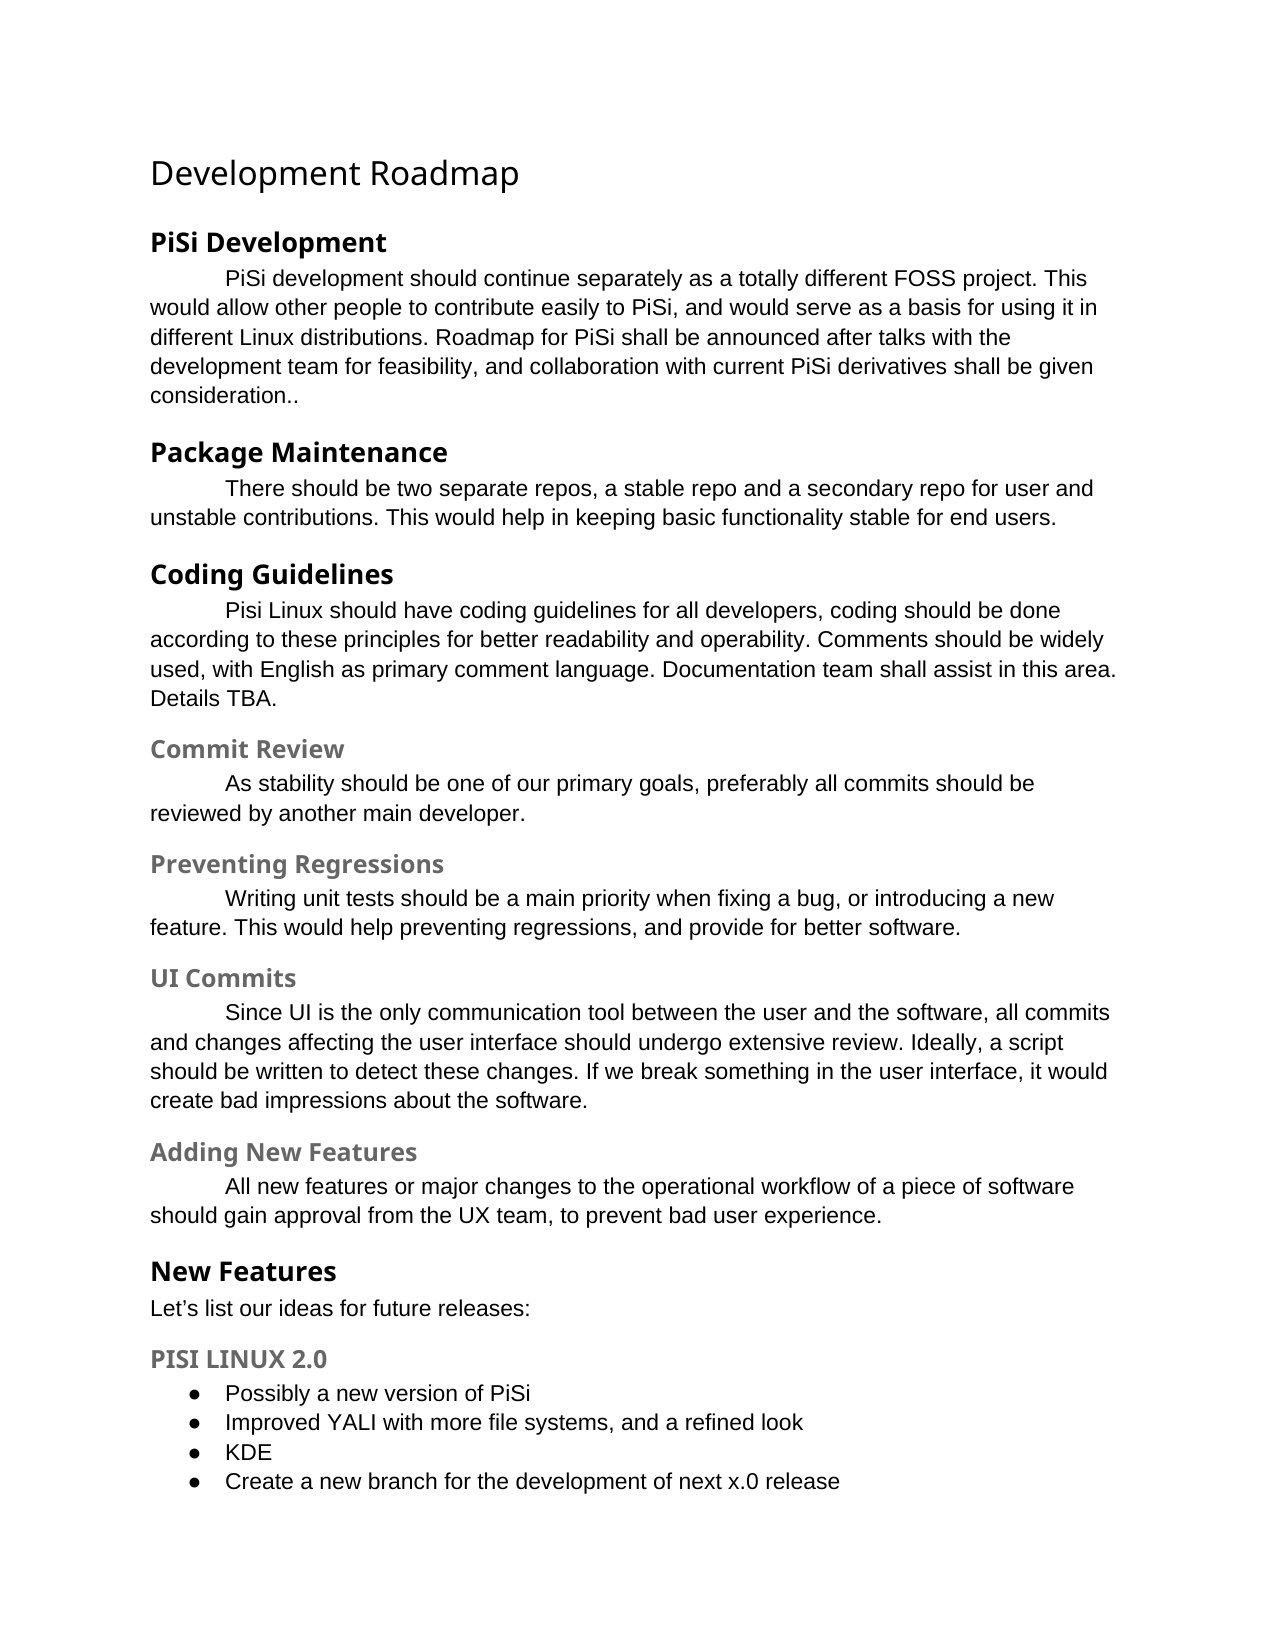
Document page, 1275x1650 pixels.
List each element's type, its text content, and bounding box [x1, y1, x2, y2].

text Let’s list our ideas for future releases: [150, 1295, 1125, 1321]
list KDE [187, 1439, 1125, 1465]
list Possibly a new version of PiSi [187, 1381, 1125, 1406]
subtitle Preventing Regressions [150, 846, 1125, 880]
subtitle Package Maintenance [150, 433, 1125, 470]
subtitle Commit Review [150, 732, 1125, 766]
subtitle PISI LINUX 2.0 [150, 1341, 1125, 1375]
subtitle Adding New Features [150, 1134, 1125, 1168]
text PiSi development should continue separately as a totally different FOSS project. This would allow other people to contribute easily to PiSi, and would serve as a basis for using it in different Linux distributions. Roadmap for PiSi shall be announced after talks with the development team for feasibility, and collaboration with current PiSi derivatives shall be given consideration.. [150, 265, 1125, 408]
subtitle UI Commits [150, 961, 1125, 995]
text Since UI is the only communication tool between the user and the software, all commits and changes affecting the user interface should undergo extensive review. Ideally, a script should be written to detect these changes. If we break something in the user interface, it would create bad impressions about the software. [150, 1000, 1125, 1114]
text Pisi Linux should have coding guidelines for all developers, coding should be done according to these principles for better readability and operability. Comments should be widely used, with English as primary comment language. Documentation team shall assist in this area. Details TBA. [150, 597, 1125, 711]
subtitle Coding Guidelines [150, 555, 1125, 592]
list Improved YALI with more file systems, and a refined look [187, 1410, 1125, 1436]
text As stability should be one of our primary goals, preferably all commits should be reviewed by another main developer. [150, 771, 1125, 826]
text There should be two separate repos, a stable repo and a secondary repo for user and unstable contributions. This would help in keeping basic functionality stable for end users. [150, 476, 1125, 531]
list Create a new branch for the development of next x.0 release [187, 1469, 1125, 1494]
text Writing unit tests should be a main priority when fixing a bug, or introducing a new feature. This would help preventing regressions, and provide for better software. [150, 885, 1125, 940]
text All new features or major changes to the operational workflow of a piece of software should gain approval from the UX team, to prevent bad user experience. [150, 1173, 1125, 1228]
subtitle New Features [150, 1253, 1125, 1290]
subtitle PiSi Development [150, 223, 1125, 260]
subtitle Development Roadmap [150, 150, 1125, 195]
